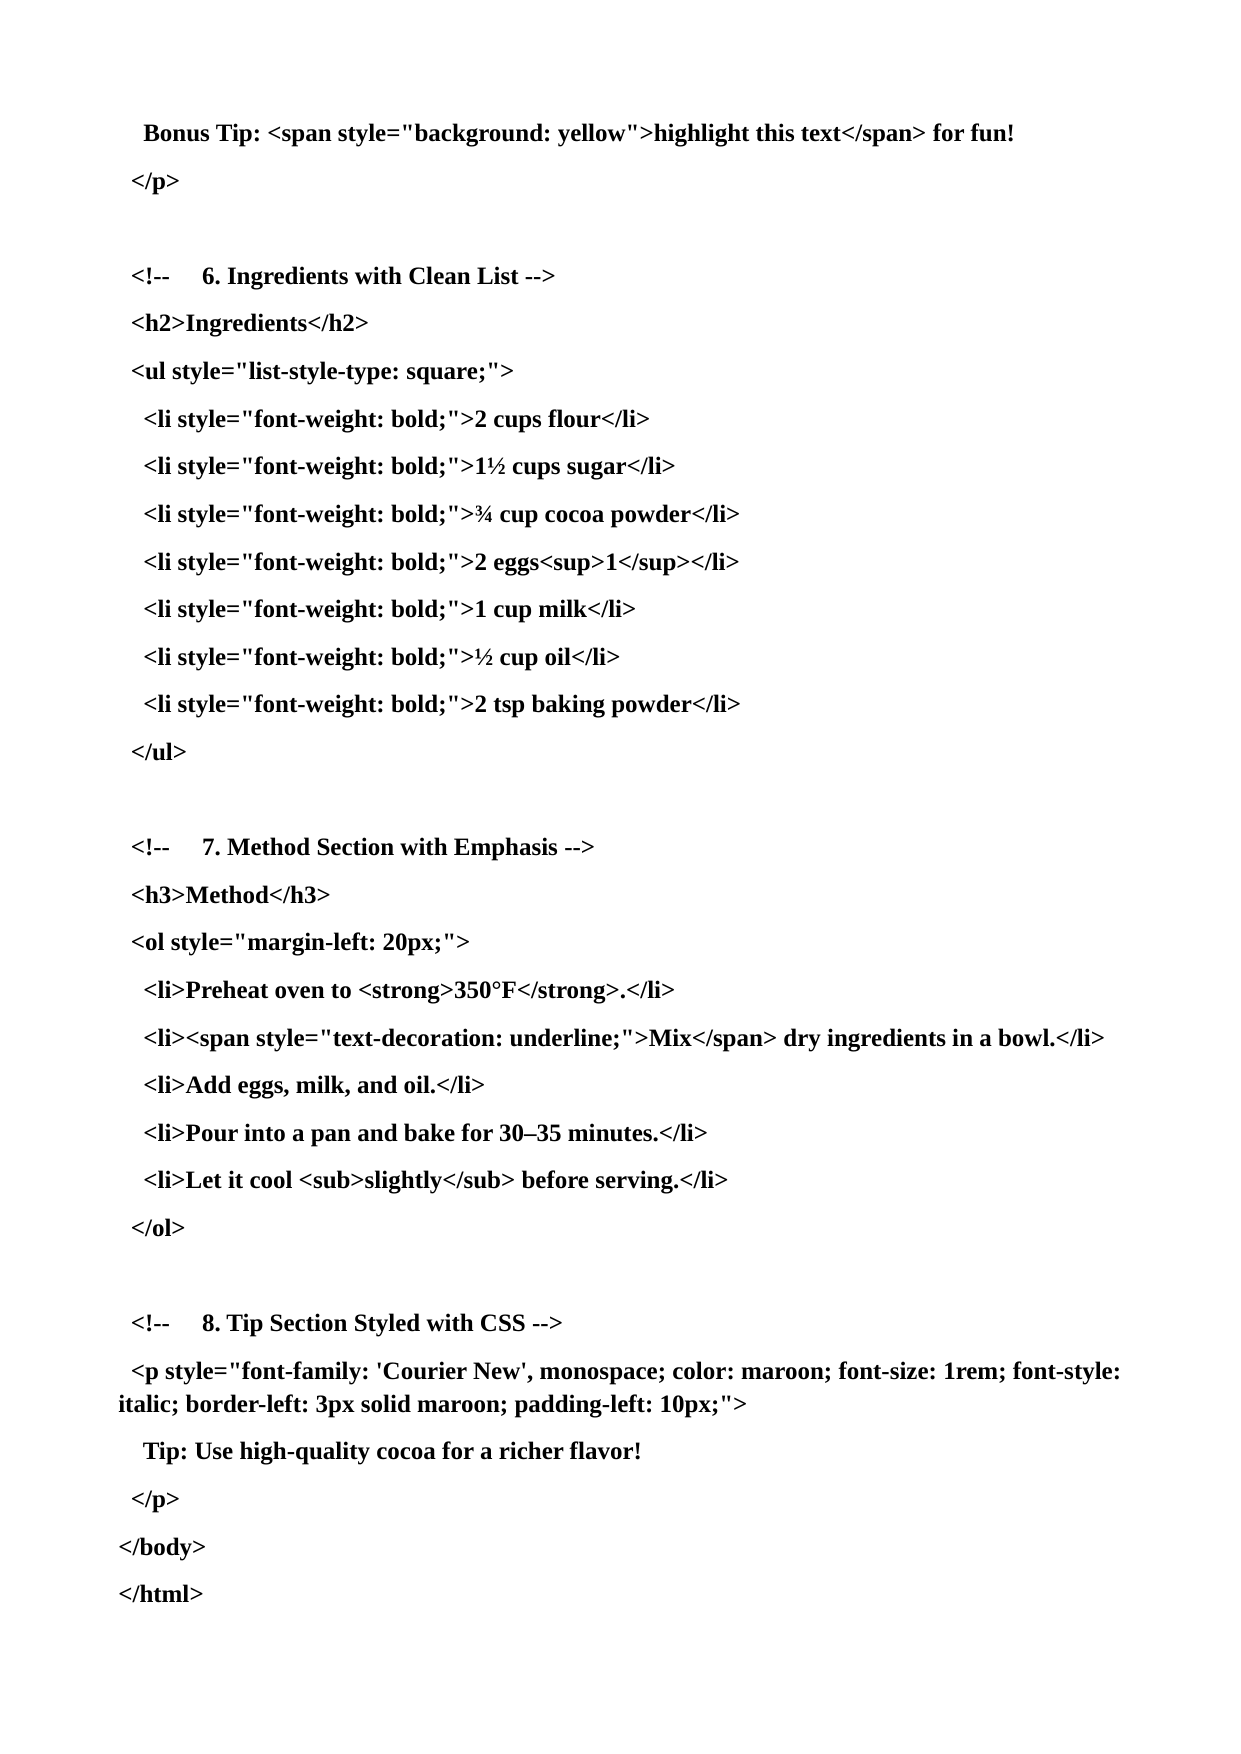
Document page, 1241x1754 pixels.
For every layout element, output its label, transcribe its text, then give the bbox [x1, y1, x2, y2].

text <h3>Method</h3> [118, 880, 1122, 908]
text </p> [118, 1484, 1122, 1513]
text <li>Add eggs, milk, and oil.</li> [118, 1070, 1122, 1099]
text <li>Preheat oven to <strong>350°F</strong>.</li> [118, 975, 1122, 1004]
text <li>Pour into a pan and bake for 30–35 minutes.</li> [118, 1118, 1122, 1147]
text </ul> [118, 737, 1122, 766]
text <li style="font-weight: bold;">½ cup oil</li> [118, 642, 1122, 671]
text <li style="font-weight: bold;">1½ cups sugar</li> [118, 451, 1122, 480]
text <li><span style="text-decoration: underline;">Mix</span> dry ingredients in a bowl.</li> [118, 1023, 1122, 1051]
text <li style="font-weight: bold;">¾ cup cocoa powder</li> [118, 499, 1122, 528]
text <li style="font-weight: bold;">2 eggs<sup>1</sup></li> [118, 547, 1122, 575]
text <li style="font-weight: bold;">2 cups flour</li> [118, 404, 1122, 432]
text </p> [118, 166, 1122, 194]
text <ol style="margin-left: 20px;"> [118, 927, 1122, 956]
text <li style="font-weight: bold;">2 tsp baking powder</li> [118, 689, 1122, 718]
text Bonus Tip: <span style="background: yellow">highlight this text</span> for fun! [118, 118, 1122, 147]
text <p style="font-family: 'Courier New', monospace; color: maroon; font-size: 1rem; font-style: italic; border-left: 3px solid maroon; padding-left: 10px;"> [118, 1356, 1122, 1418]
text <!-- ✅ 7. Method Section with Emphasis --> [118, 832, 1122, 861]
text <!-- ✅ 8. Tip Section Styled with CSS --> [118, 1308, 1122, 1337]
text </ol> [118, 1213, 1122, 1242]
text <h2>Ingredients</h2> [118, 308, 1122, 337]
text <li style="font-weight: bold;">1 cup milk</li> [118, 594, 1122, 623]
text Tip: Use high‑quality cocoa for a richer flavor! [118, 1436, 1122, 1465]
text <ul style="list-style-type: square;"> [118, 356, 1122, 385]
text </body> [118, 1532, 1122, 1560]
text <!-- ✅ 6. Ingredients with Clean List --> [118, 261, 1122, 290]
text </html> [118, 1579, 1122, 1608]
text <li>Let it cool <sub>slightly</sub> before serving.</li> [118, 1165, 1122, 1194]
